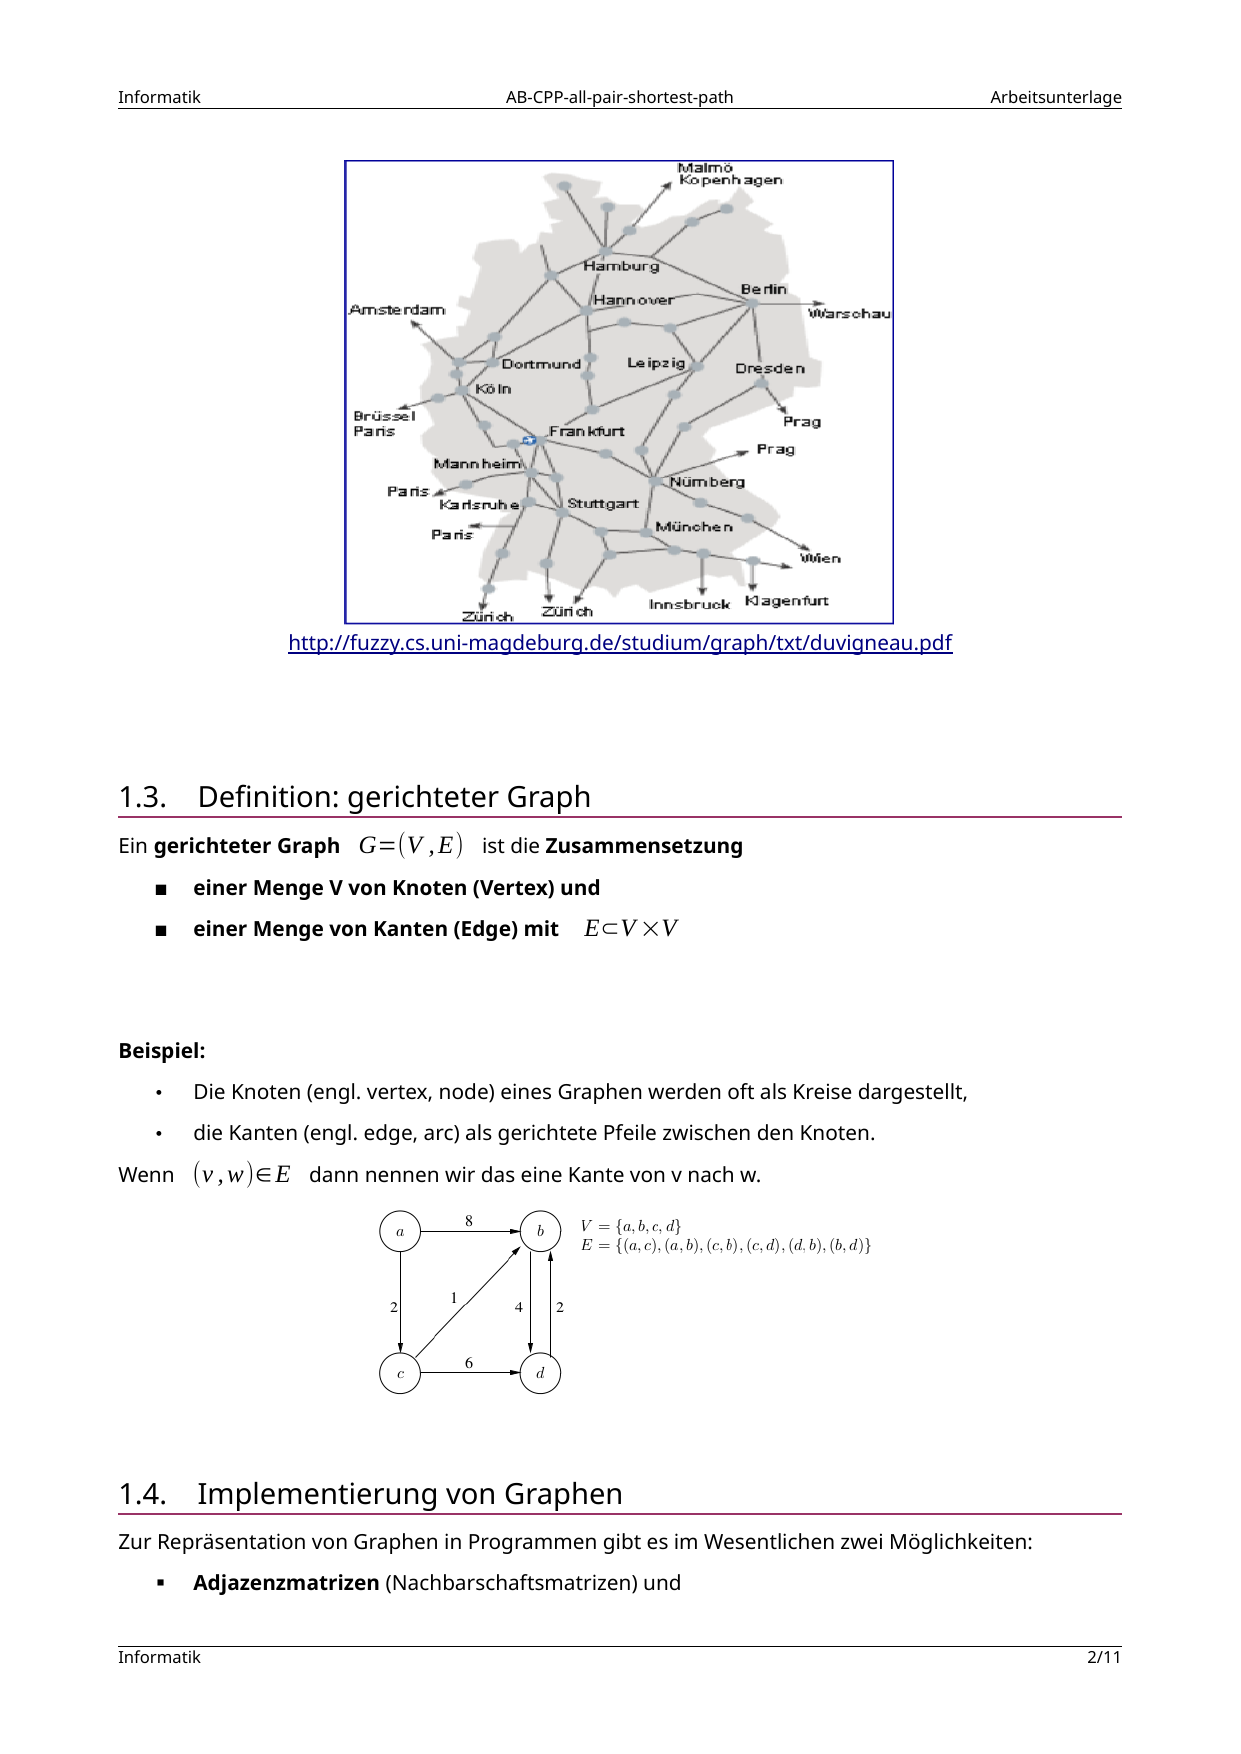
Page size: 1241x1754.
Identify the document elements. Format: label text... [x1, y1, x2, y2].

list Adjazenzmatrizen (Nachbarschaftsmatrizen) und [156, 1568, 1122, 1597]
list Die Knoten (engl. vertex, node) eines Graphen werden oft als Kreise dargestellt, [156, 1077, 1122, 1106]
text Zur Repräsentation von Graphen in Programmen gibt es im Wesentlichen zwei Möglichkeiten: [118, 1527, 1122, 1556]
picture [362, 1201, 879, 1408]
picture [337, 153, 904, 629]
text Wenndann nennen wir das eine Kante von v nach w. [118, 1159, 1122, 1189]
text Ein gerichteter Graphist die Zusammensetzung [118, 830, 1122, 860]
subtitle Definition: gerichteter Graph [118, 776, 1122, 816]
list einer Menge von Kanten (Edge) mit [156, 914, 1122, 942]
subtitle Implementierung von Graphen [118, 1473, 1122, 1513]
text Beispiel: [118, 1037, 1122, 1065]
list die Kanten (engl. edge, arc) als gerichtete Pfeile zwischen den Knoten. [156, 1118, 1122, 1147]
list einer Menge V von Knoten (Vertex) und [156, 873, 1122, 901]
text http://fuzzy.cs.uni-magdeburg.de/studium/graph/txt/duvigneau.pdf [118, 138, 1122, 657]
